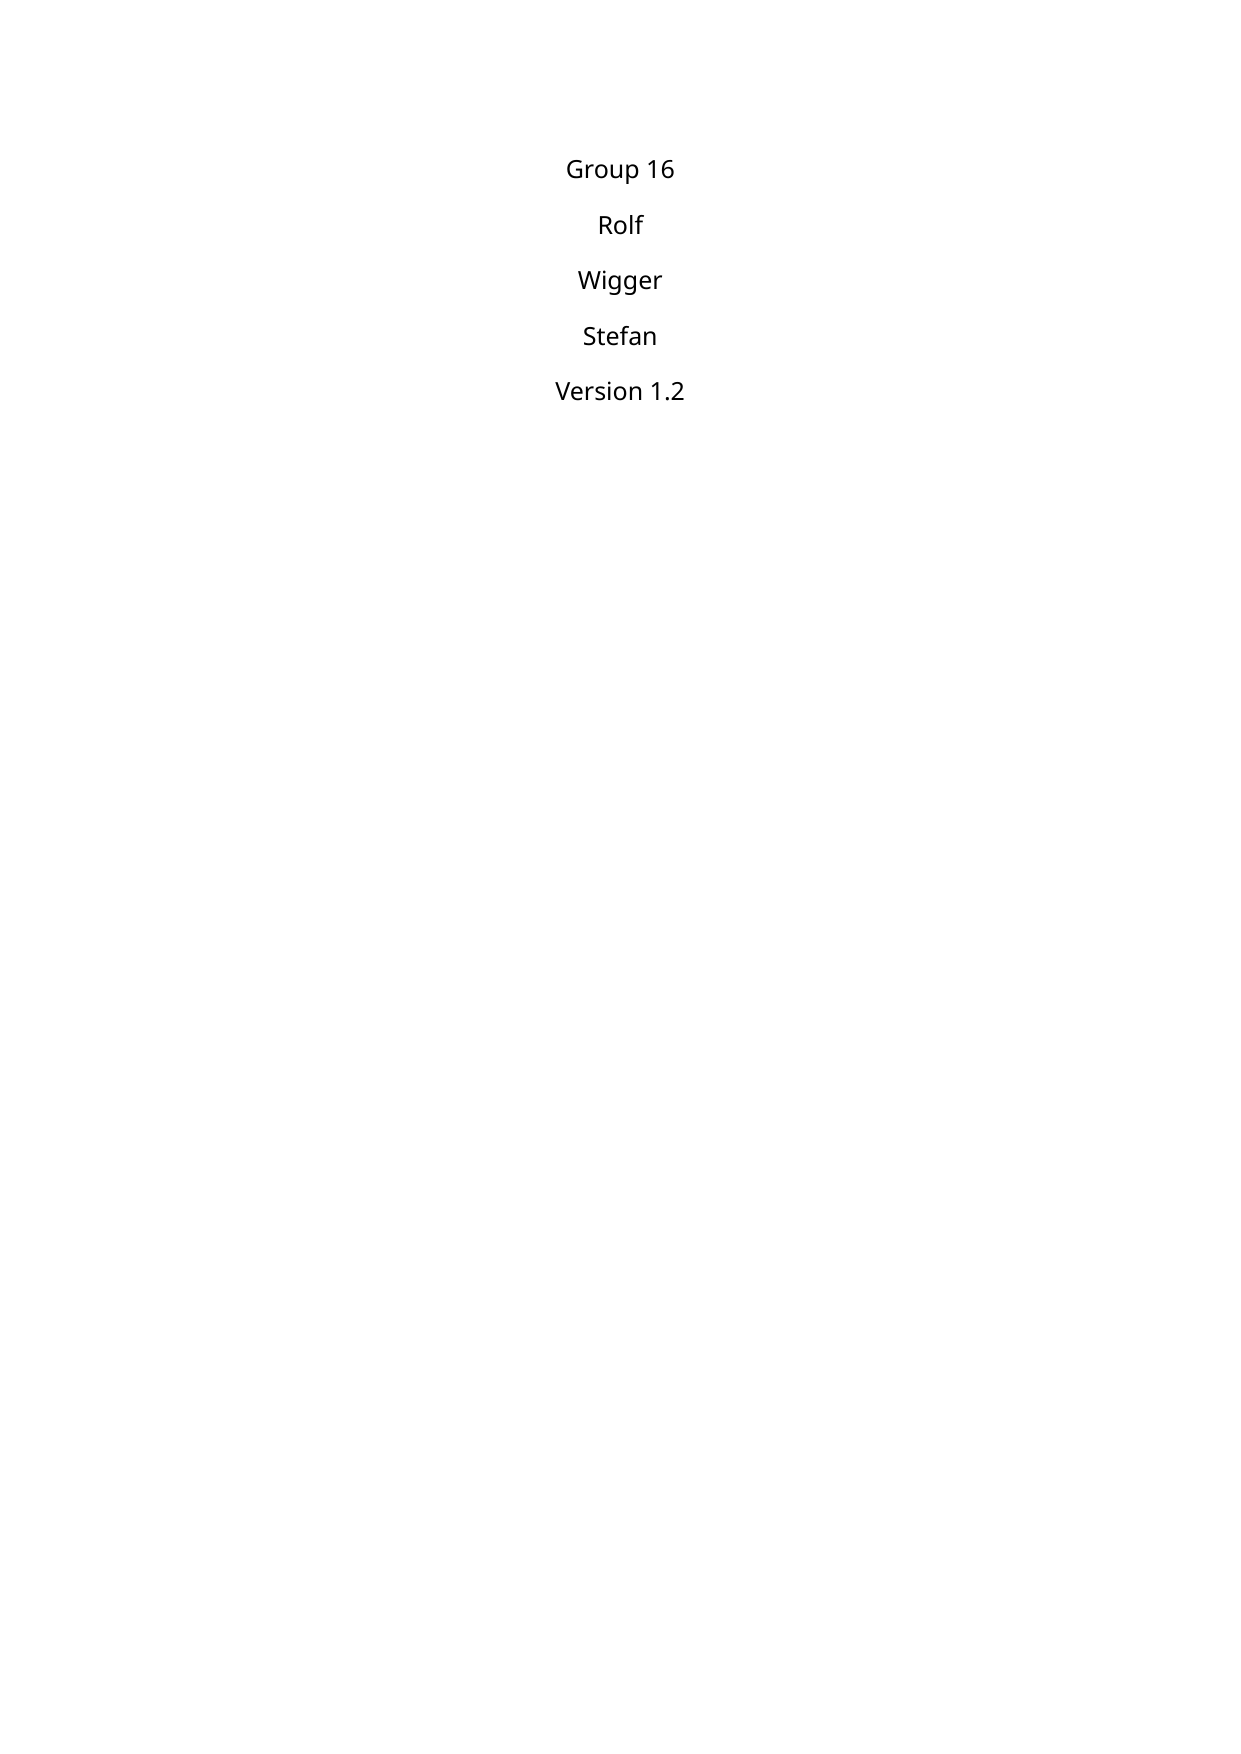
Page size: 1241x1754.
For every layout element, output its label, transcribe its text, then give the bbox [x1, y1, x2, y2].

text Rolf [118, 208, 1122, 242]
text Stefan [118, 318, 1122, 352]
text Group 16 [118, 152, 1122, 186]
text Version 1.2 [118, 374, 1122, 408]
text Wigger [118, 263, 1122, 297]
